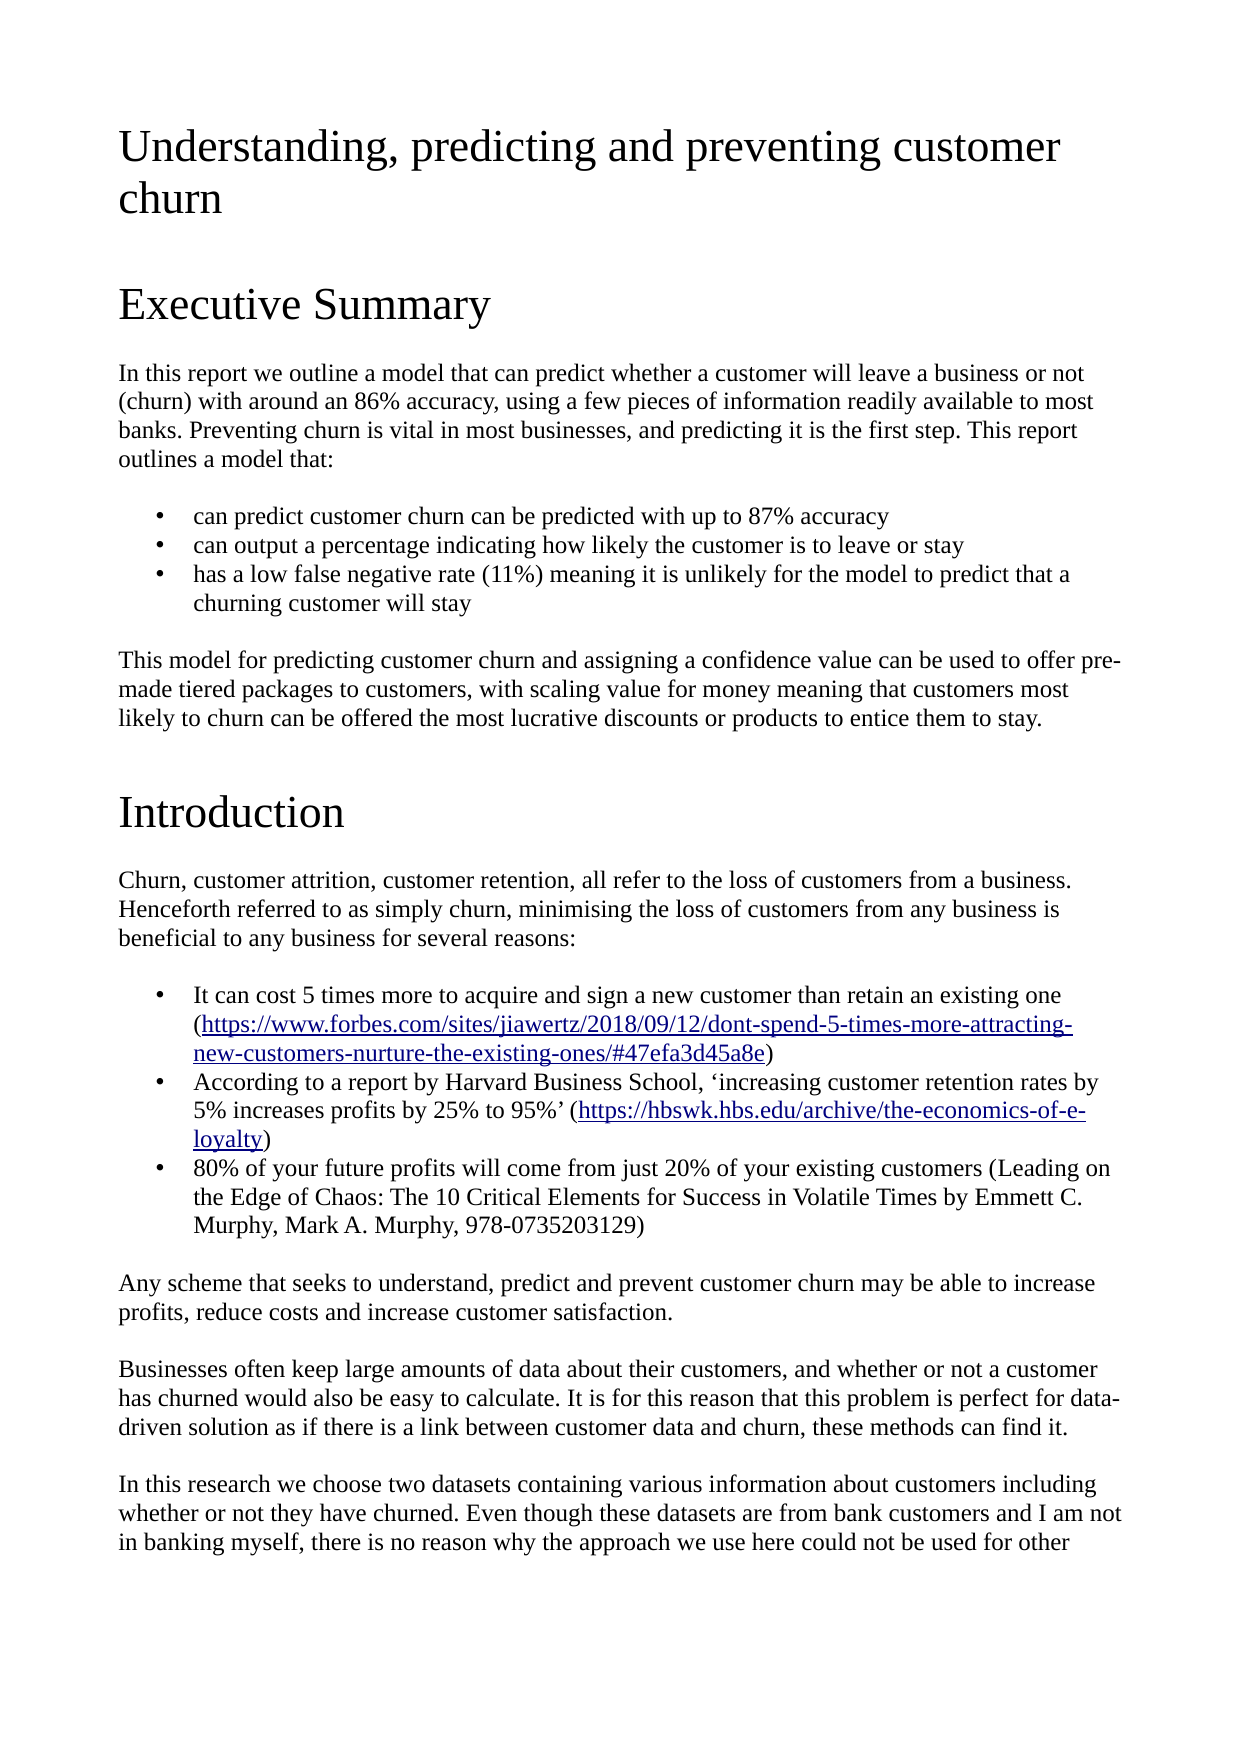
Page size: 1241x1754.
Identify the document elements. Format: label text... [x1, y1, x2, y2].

text Executive Summary [118, 276, 1122, 329]
text Understanding, predicting and preventing customer churn [118, 118, 1122, 223]
text Businesses often keep large amounts of data about their customers, and whether or not a customer has churned would also be easy to calculate. It is for this reason that this problem is perfect for data-driven solution as if there is a link between customer data and churn, these methods can find it. [118, 1354, 1122, 1441]
text Churn, customer attrition, customer retention, all refer to the loss of customers from a business. Henceforth referred to as simply churn, minimising the loss of customers from any business is beneficial to any business for several reasons: [118, 866, 1122, 952]
text This model for predicting customer churn and assigning a confidence value can be used to offer pre-made tiered packages to customers, with scaling value for money meaning that customers most likely to churn can be offered the most lucrative discounts or products to entice them to stay. [118, 645, 1122, 731]
list can predict customer churn can be predicted with up to 87% accuracy [156, 501, 1122, 530]
text Any scheme that seeks to understand, predict and prevent customer churn may be able to increase profits, reduce costs and increase customer satisfaction. [118, 1268, 1122, 1326]
list has a low false negative rate (11%) meaning it is unlikely for the model to predict that a churning customer will stay [156, 559, 1122, 616]
text In this report we outline a model that can predict whether a customer will leave a business or not (churn) with around an 86% accuracy, using a few pieces of information readily available to most banks. Preventing churn is vital in most businesses, and predicting it is the first step. This report outlines a model that: [118, 358, 1122, 473]
list According to a report by Harvard Business School, ‘increasing customer retention rates by 5% increases profits by 25% to 95%’ (https://hbswk.hbs.edu/archive/the-economics-of-e-loyalty) [156, 1067, 1122, 1153]
list can output a percentage indicating how likely the customer is to leave or stay [156, 530, 1122, 559]
text In this research we choose two datasets containing various information about customers including whether or not they have churned. Even though these datasets are from bank customers and I am not in banking myself, there is no reason why the approach we use here could not be used for other [118, 1469, 1122, 1556]
text Introduction [118, 784, 1122, 837]
list 80% of your future profits will come from just 20% of your existing customers (Leading on the Edge of Chaos: The 10 Critical Elements for Success in Volatile Times by Emmett C. Murphy, Mark A. Murphy, 978-0735203129) [156, 1153, 1122, 1239]
list It can cost 5 times more to acquire and sign a new customer than retain an existing one (https://www.forbes.com/sites/jiawertz/2018/09/12/dont-spend-5-times-more-attracting-new-customers-nurture-the-existing-ones/#47efa3d45a8e) [156, 981, 1122, 1067]
